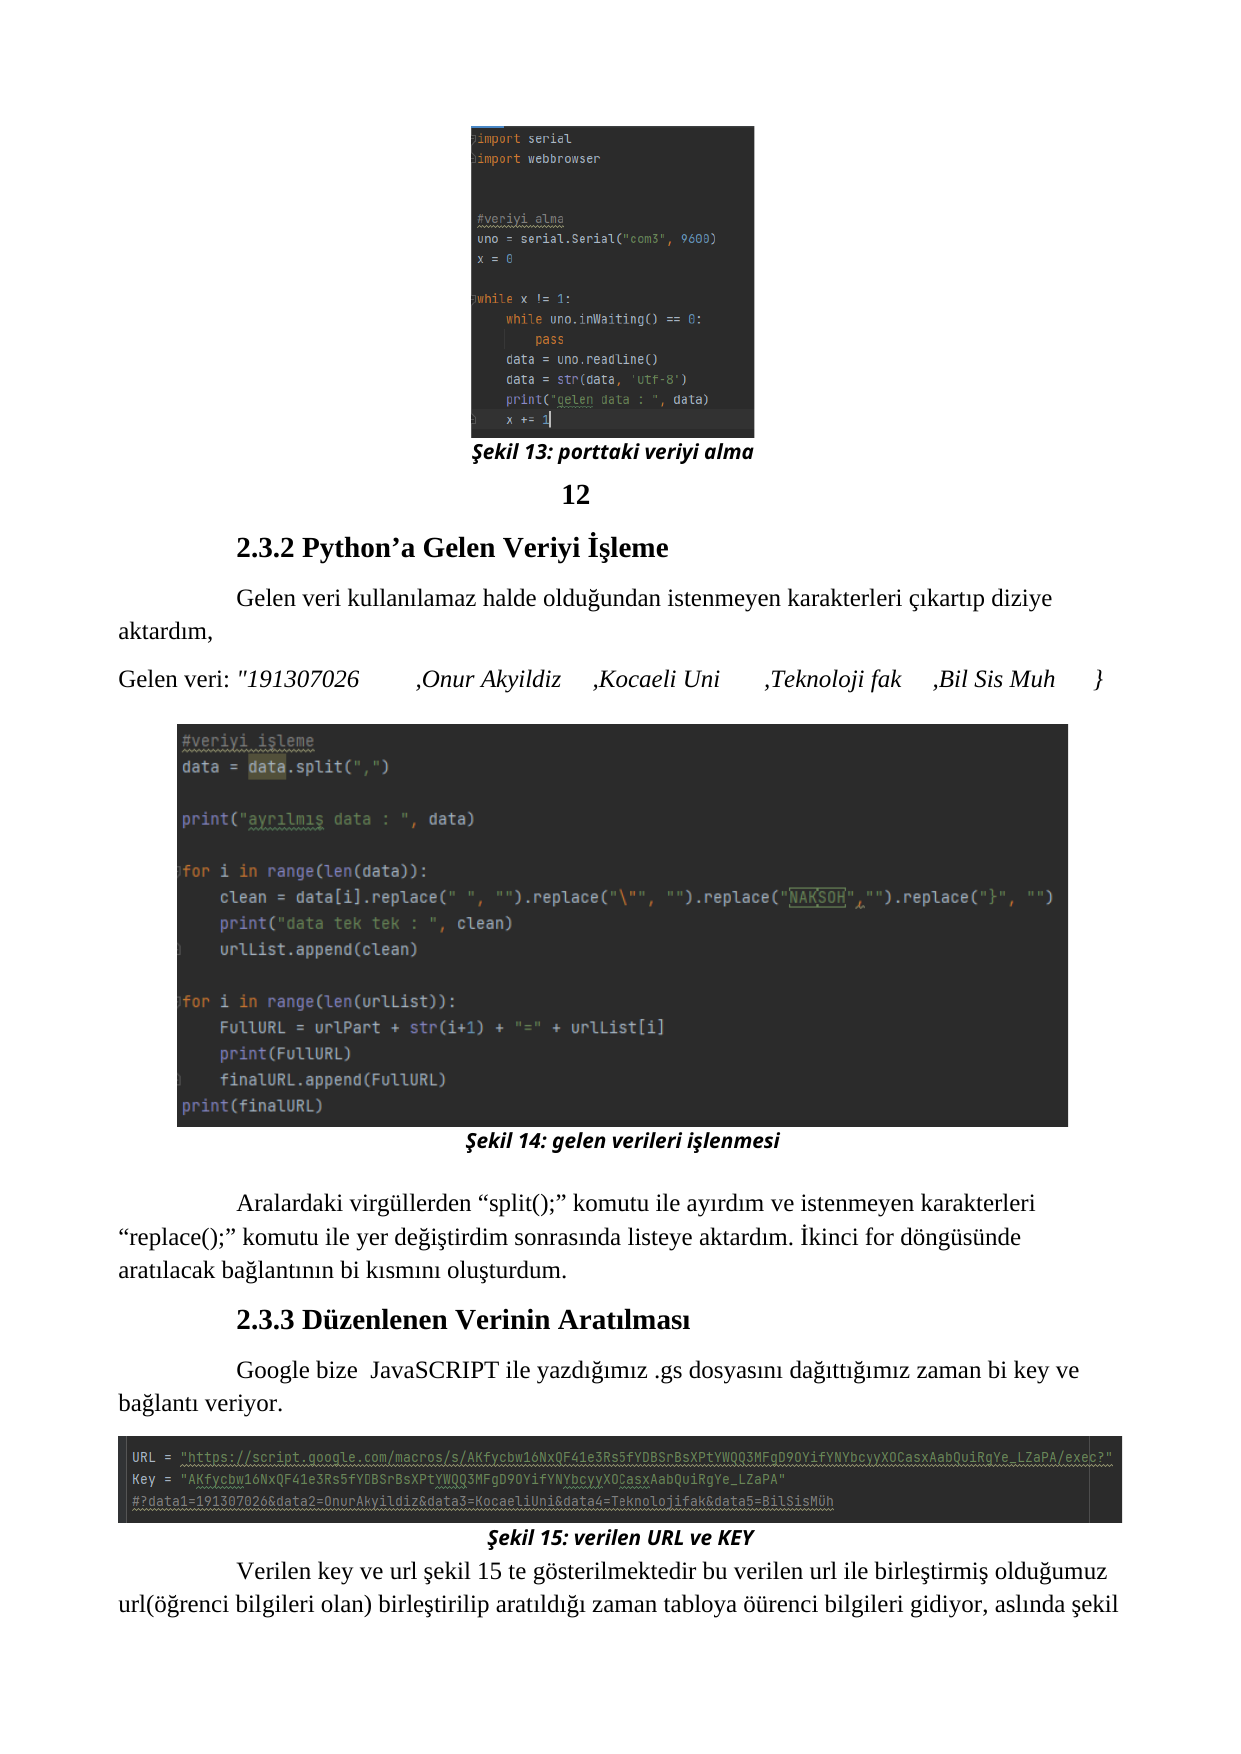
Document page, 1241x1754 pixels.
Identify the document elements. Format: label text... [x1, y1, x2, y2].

text Şekil 13: porttaki veriyi alma [471, 438, 754, 466]
text 12 [118, 114, 1122, 511]
text [118, 1424, 1122, 1436]
text 2.3.2 Python’a Gelen Veriyi İşleme [118, 530, 1122, 564]
text Şekil 15: verilen URL ve KEY [118, 1523, 1122, 1551]
text Gelen veri: "191307026 ,Onur Akyildiz ,Kocaeli Uni ,Teknoloji fak ,Bil Sis Muh } [118, 664, 1122, 693]
picture [177, 724, 1069, 1127]
text 2.3.3 Düzenlenen Verinin Aratılması [118, 1302, 1122, 1336]
picture [118, 1436, 1123, 1523]
picture [471, 126, 755, 438]
text Şekil 14: gelen verileri işlenmesi [177, 1127, 1068, 1155]
text Verilen key ve url şekil 15 te gösterilmektedir bu verilen url ile birleştirmiş olduğumuz url(öğrenci bilgileri olan) birleştirilip aratıldığı zaman tabloya öürenci bilgileri gidiyor, aslında şekil [118, 1551, 1122, 1617]
text Gelen veri kullanılamaz halde olduğundan istenmeyen karakterleri çıkartıp diziye aktardım, [118, 583, 1122, 645]
text Aralardaki virgüllerden “split();” komutu ile ayırdım ve istenmeyen karakterleri “replace();” komutu ile yer değiştirdim sonrasında listeye aktardım. İkinci for döngüsünde aratılacak bağlantının bi kısmını oluşturdum. [118, 1184, 1122, 1283]
text Google bize JavaSCRIPT ile yazdığımız .gs dosyasını dağıttığımız zaman bi key ve bağlantı veriyor. [118, 1355, 1122, 1417]
